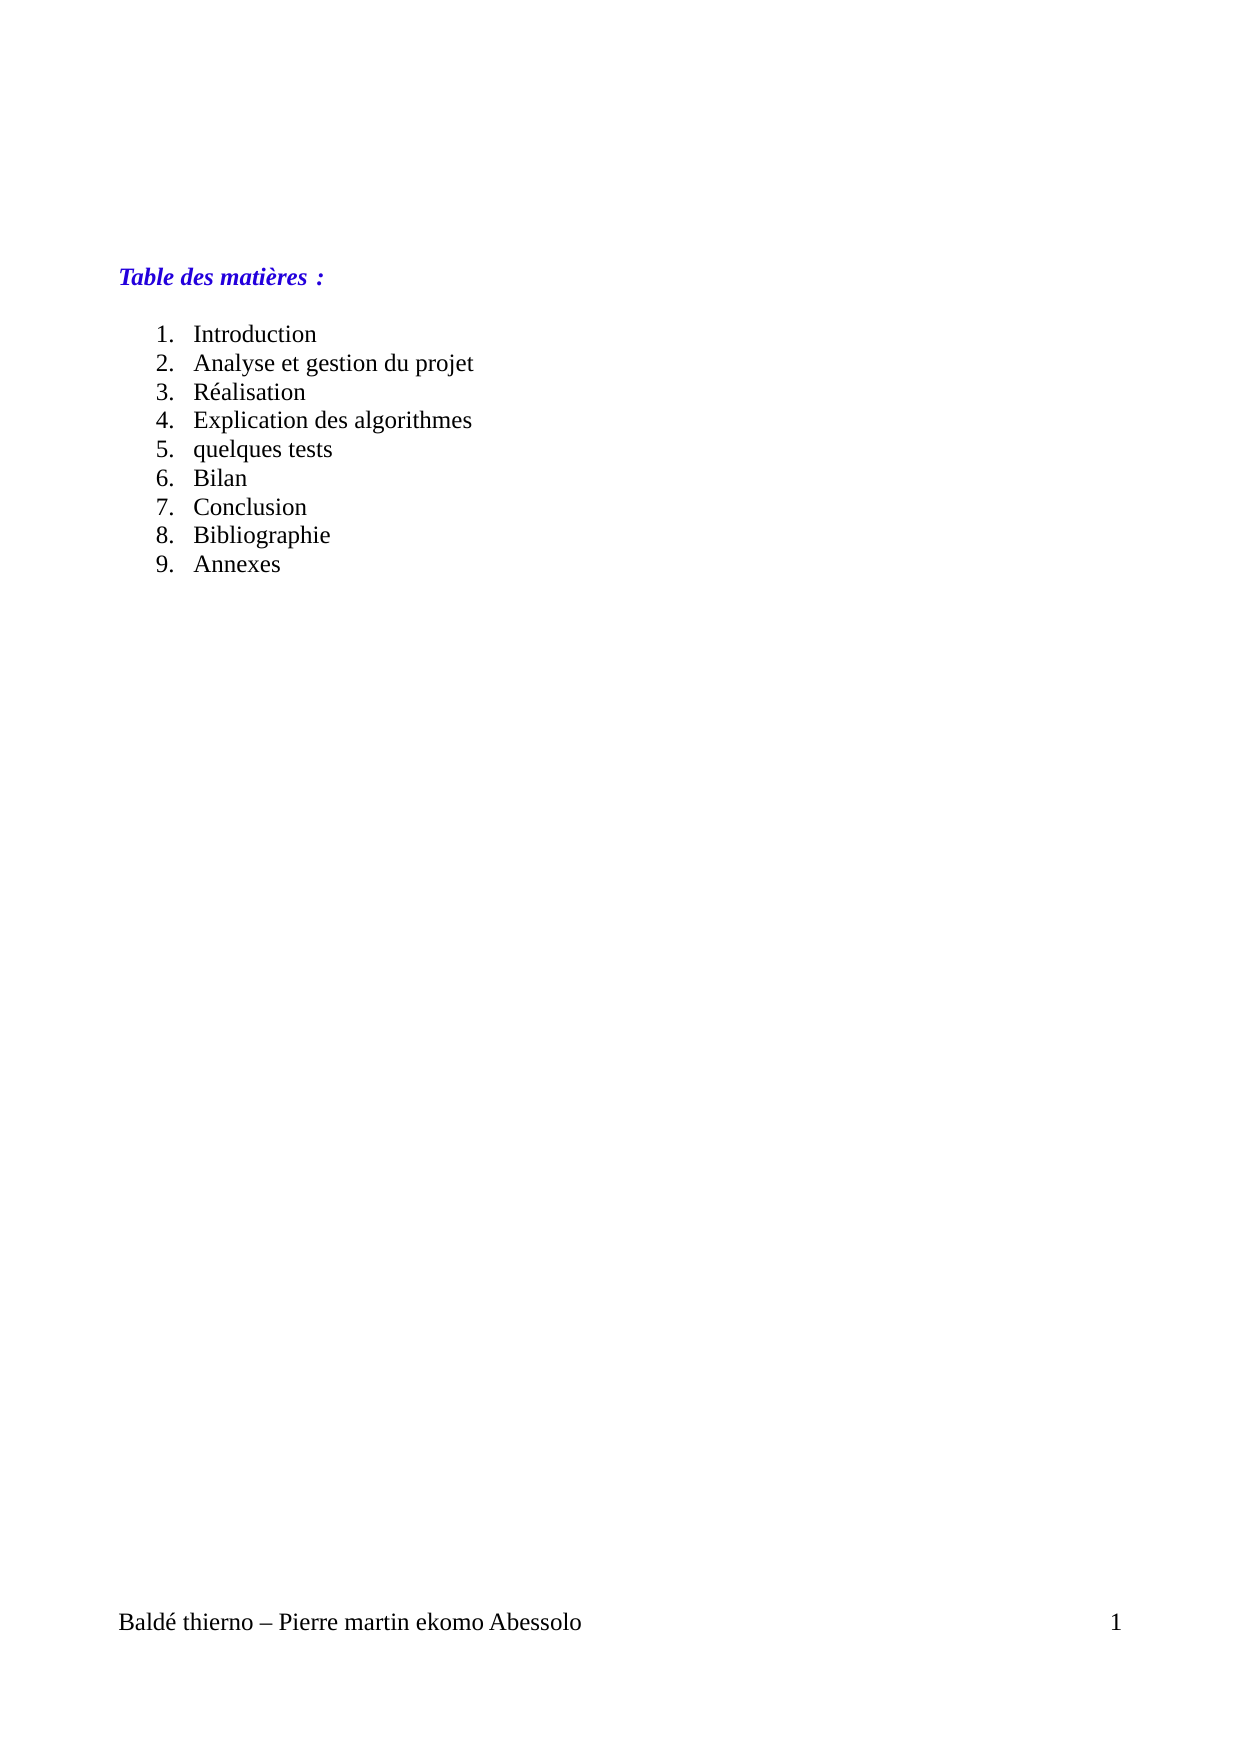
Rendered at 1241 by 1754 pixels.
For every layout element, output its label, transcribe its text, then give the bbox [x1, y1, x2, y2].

list Bilan [156, 463, 1122, 492]
list Explication des algorithmes [156, 406, 1122, 434]
list Introduction [156, 319, 1122, 348]
list Conclusion [156, 492, 1122, 521]
list Réalisation [156, 377, 1122, 406]
list Annexes [156, 549, 1122, 578]
list quelques tests [156, 434, 1122, 463]
text Table des matières : [118, 262, 1122, 291]
list Bibliographie [156, 521, 1122, 549]
list Analyse et gestion du projet [156, 348, 1122, 377]
